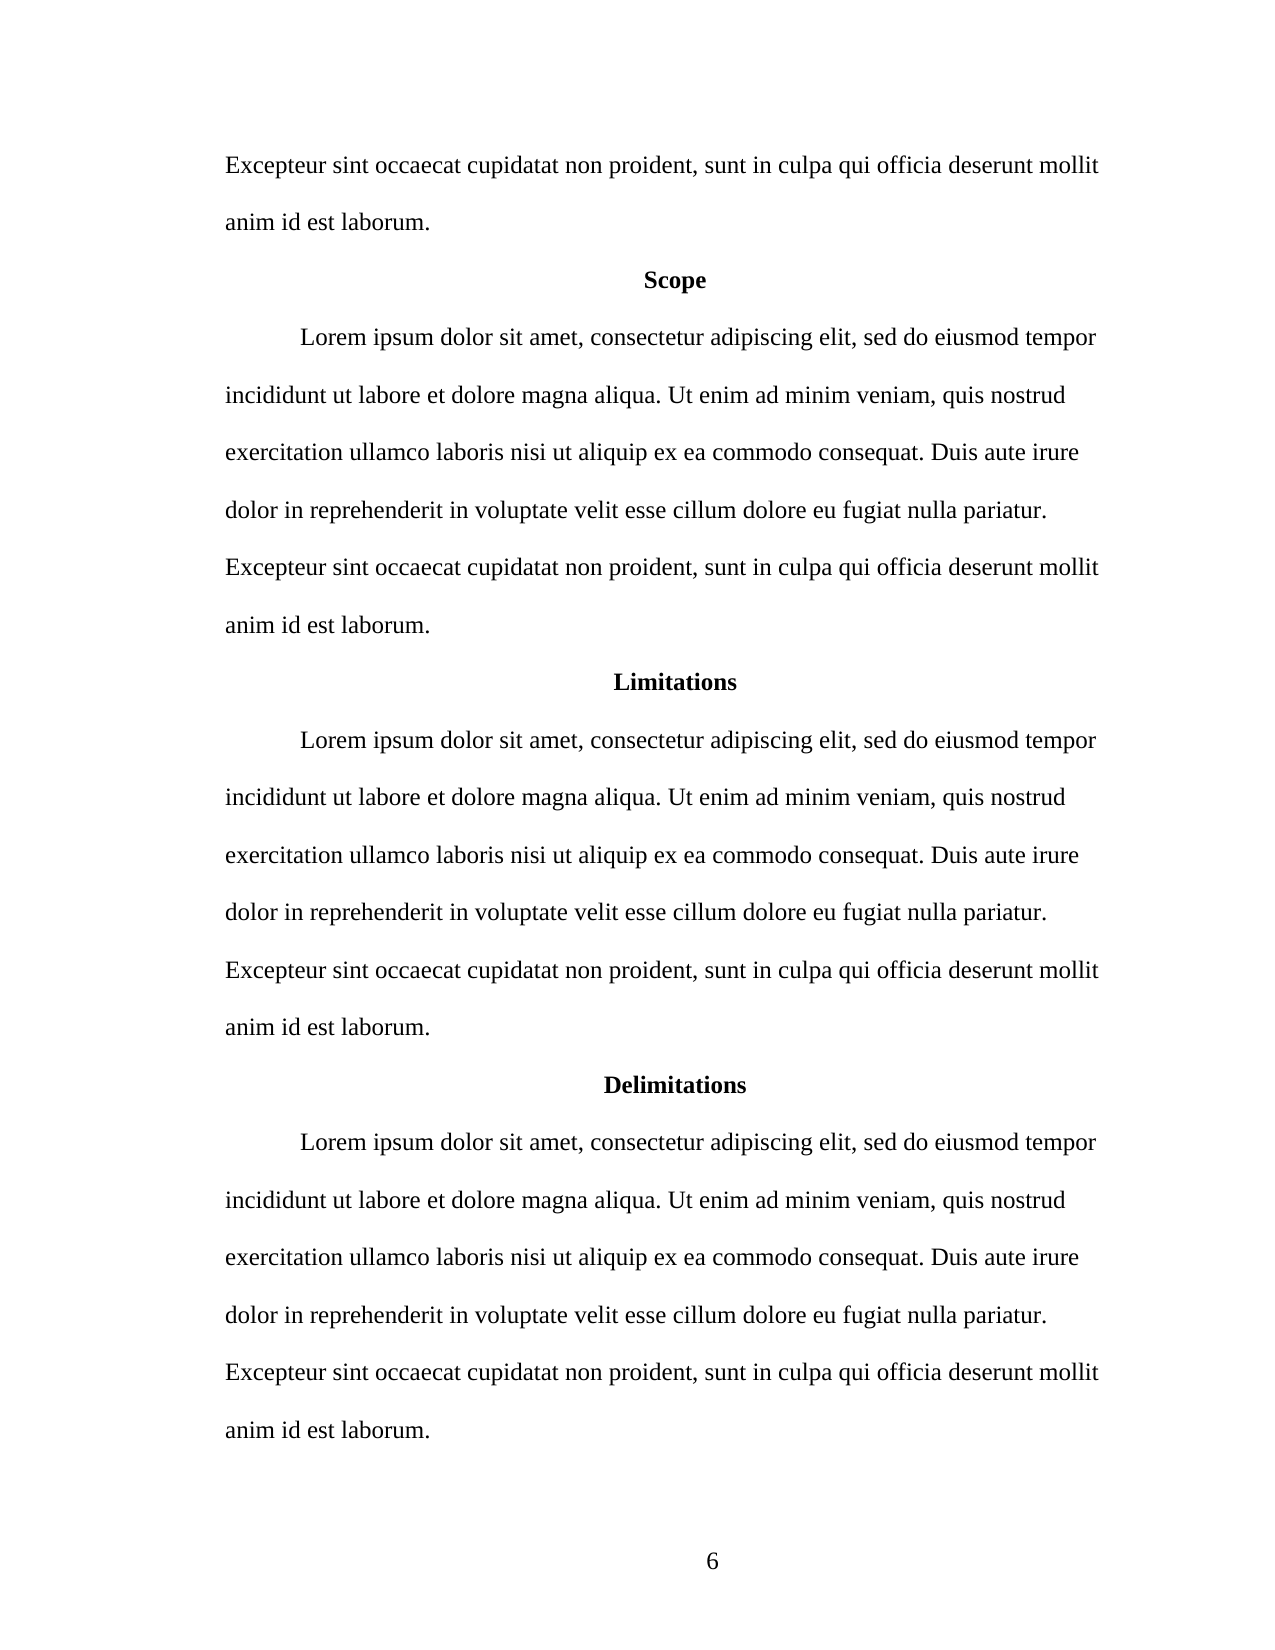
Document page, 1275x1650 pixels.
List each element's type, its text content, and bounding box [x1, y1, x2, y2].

subtitle Limitations [225, 667, 1125, 696]
text Lorem ipsum dolor sit amet, consectetur adipiscing elit, sed do eiusmod tempor incididunt ut labore et dolore magna aliqua. Ut enim ad minim veniam, quis nostrud exercitation ullamco laboris nisi ut aliquip ex ea commodo consequat. Duis aute irure dolor in reprehenderit in voluptate velit esse cillum dolore eu fugiat nulla pariatur. Excepteur sint occaecat cupidatat non proident, sunt in culpa qui officia deserunt mollit anim id est laborum. [225, 1127, 1125, 1444]
subtitle Scope [225, 265, 1125, 294]
text Lorem ipsum dolor sit amet, consectetur adipiscing elit, sed do eiusmod tempor incididunt ut labore et dolore magna aliqua. Ut enim ad minim veniam, quis nostrud exercitation ullamco laboris nisi ut aliquip ex ea commodo consequat. Duis aute irure dolor in reprehenderit in voluptate velit esse cillum dolore eu fugiat nulla pariatur. Excepteur sint occaecat cupidatat non proident, sunt in culpa qui officia deserunt mollit anim id est laborum. [225, 322, 1125, 639]
text Lorem ipsum dolor sit amet, consectetur adipiscing elit, sed do eiusmod tempor incididunt ut labore et dolore magna aliqua. Ut enim ad minim veniam, quis nostrud exercitation ullamco laboris nisi ut aliquip ex ea commodo consequat. Duis aute irure dolor in reprehenderit in voluptate velit esse cillum dolore eu fugiat nulla pariatur. Excepteur sint occaecat cupidatat non proident, sunt in culpa qui officia deserunt mollit anim id est laborum. [225, 725, 1125, 1041]
subtitle Delimitations [225, 1070, 1125, 1099]
text Excepteur sint occaecat cupidatat non proident, sunt in culpa qui officia deserunt mollit anim id est laborum. [225, 150, 1125, 236]
